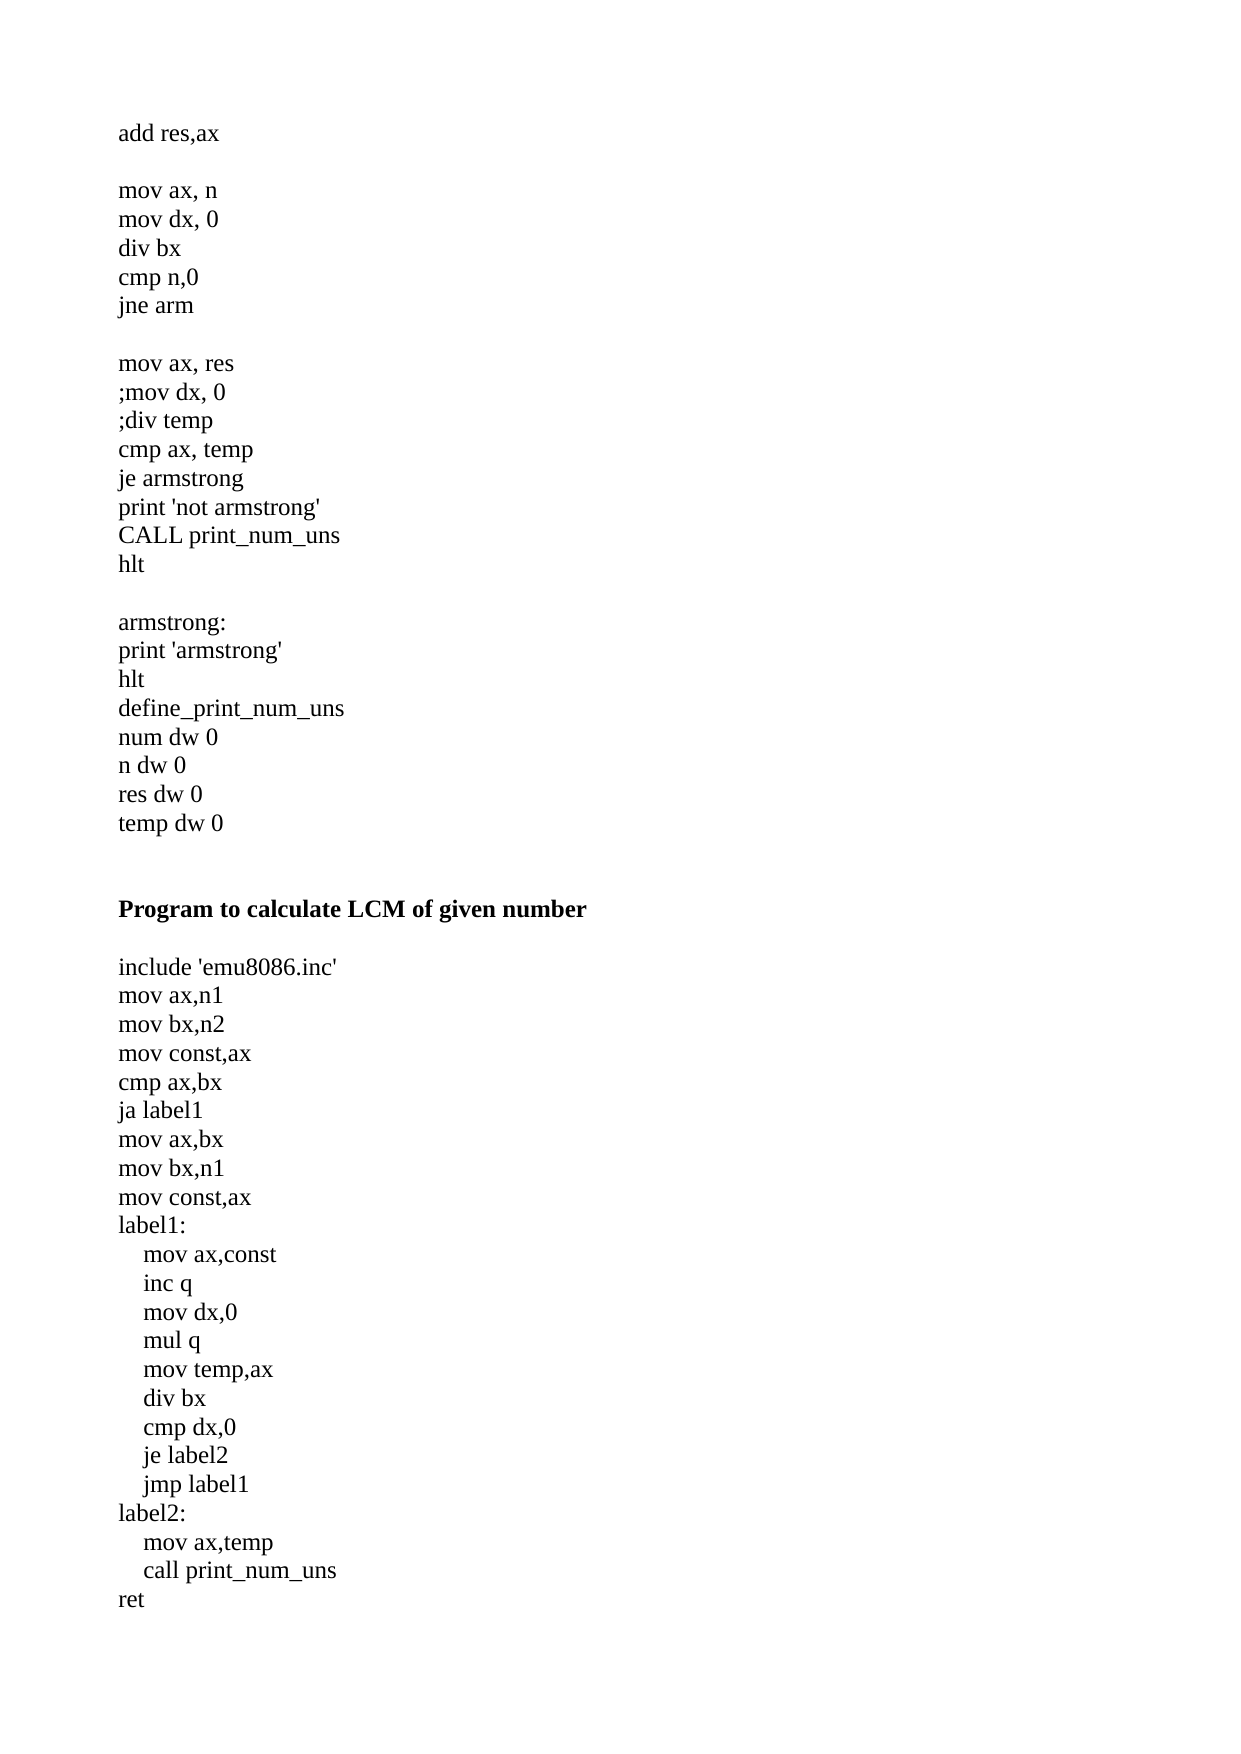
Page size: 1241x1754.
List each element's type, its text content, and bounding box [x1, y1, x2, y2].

text ;div temp [118, 406, 1122, 434]
text mov ax, res [118, 348, 1122, 377]
text call print_num_uns [118, 1556, 1122, 1584]
text res dw 0 [118, 779, 1122, 808]
text Program to calculate LCM of given number [118, 894, 1122, 923]
text temp dw 0 [118, 808, 1122, 837]
text mov dx,0 [118, 1297, 1122, 1326]
text print 'not armstrong' [118, 492, 1122, 521]
text hlt [118, 549, 1122, 578]
text inc q [118, 1268, 1122, 1297]
text print 'armstrong' [118, 636, 1122, 664]
text mov const,ax [118, 1038, 1122, 1067]
text num dw 0 [118, 722, 1122, 751]
text mov ax, n [118, 176, 1122, 204]
text mov ax,const [118, 1239, 1122, 1268]
text n dw 0 [118, 751, 1122, 779]
text include 'emu8086.inc' [118, 952, 1122, 981]
text mov bx,n2 [118, 1009, 1122, 1038]
text define_print_num_uns [118, 693, 1122, 722]
text mov ax,n1 [118, 981, 1122, 1009]
text je label2 [118, 1441, 1122, 1469]
text mov ax,temp [118, 1527, 1122, 1556]
text ret [118, 1584, 1122, 1613]
text ja label1 [118, 1096, 1122, 1124]
text label2: [118, 1498, 1122, 1527]
text CALL print_num_uns [118, 521, 1122, 549]
text cmp ax, temp [118, 434, 1122, 463]
text jne arm [118, 291, 1122, 319]
text armstrong: [118, 607, 1122, 636]
text ;mov dx, 0 [118, 377, 1122, 406]
text mov dx, 0 [118, 204, 1122, 233]
text label1: [118, 1211, 1122, 1239]
text mov const,ax [118, 1182, 1122, 1211]
text mov ax,bx [118, 1124, 1122, 1153]
text add res,ax [118, 118, 1122, 147]
text mul q [118, 1326, 1122, 1354]
text div bx [118, 233, 1122, 262]
text cmp dx,0 [118, 1412, 1122, 1441]
text cmp ax,bx [118, 1067, 1122, 1096]
text je armstrong [118, 463, 1122, 492]
text hlt [118, 664, 1122, 693]
text jmp label1 [118, 1469, 1122, 1498]
text cmp n,0 [118, 262, 1122, 291]
text mov temp,ax [118, 1354, 1122, 1383]
text mov bx,n1 [118, 1153, 1122, 1182]
text div bx [118, 1383, 1122, 1412]
